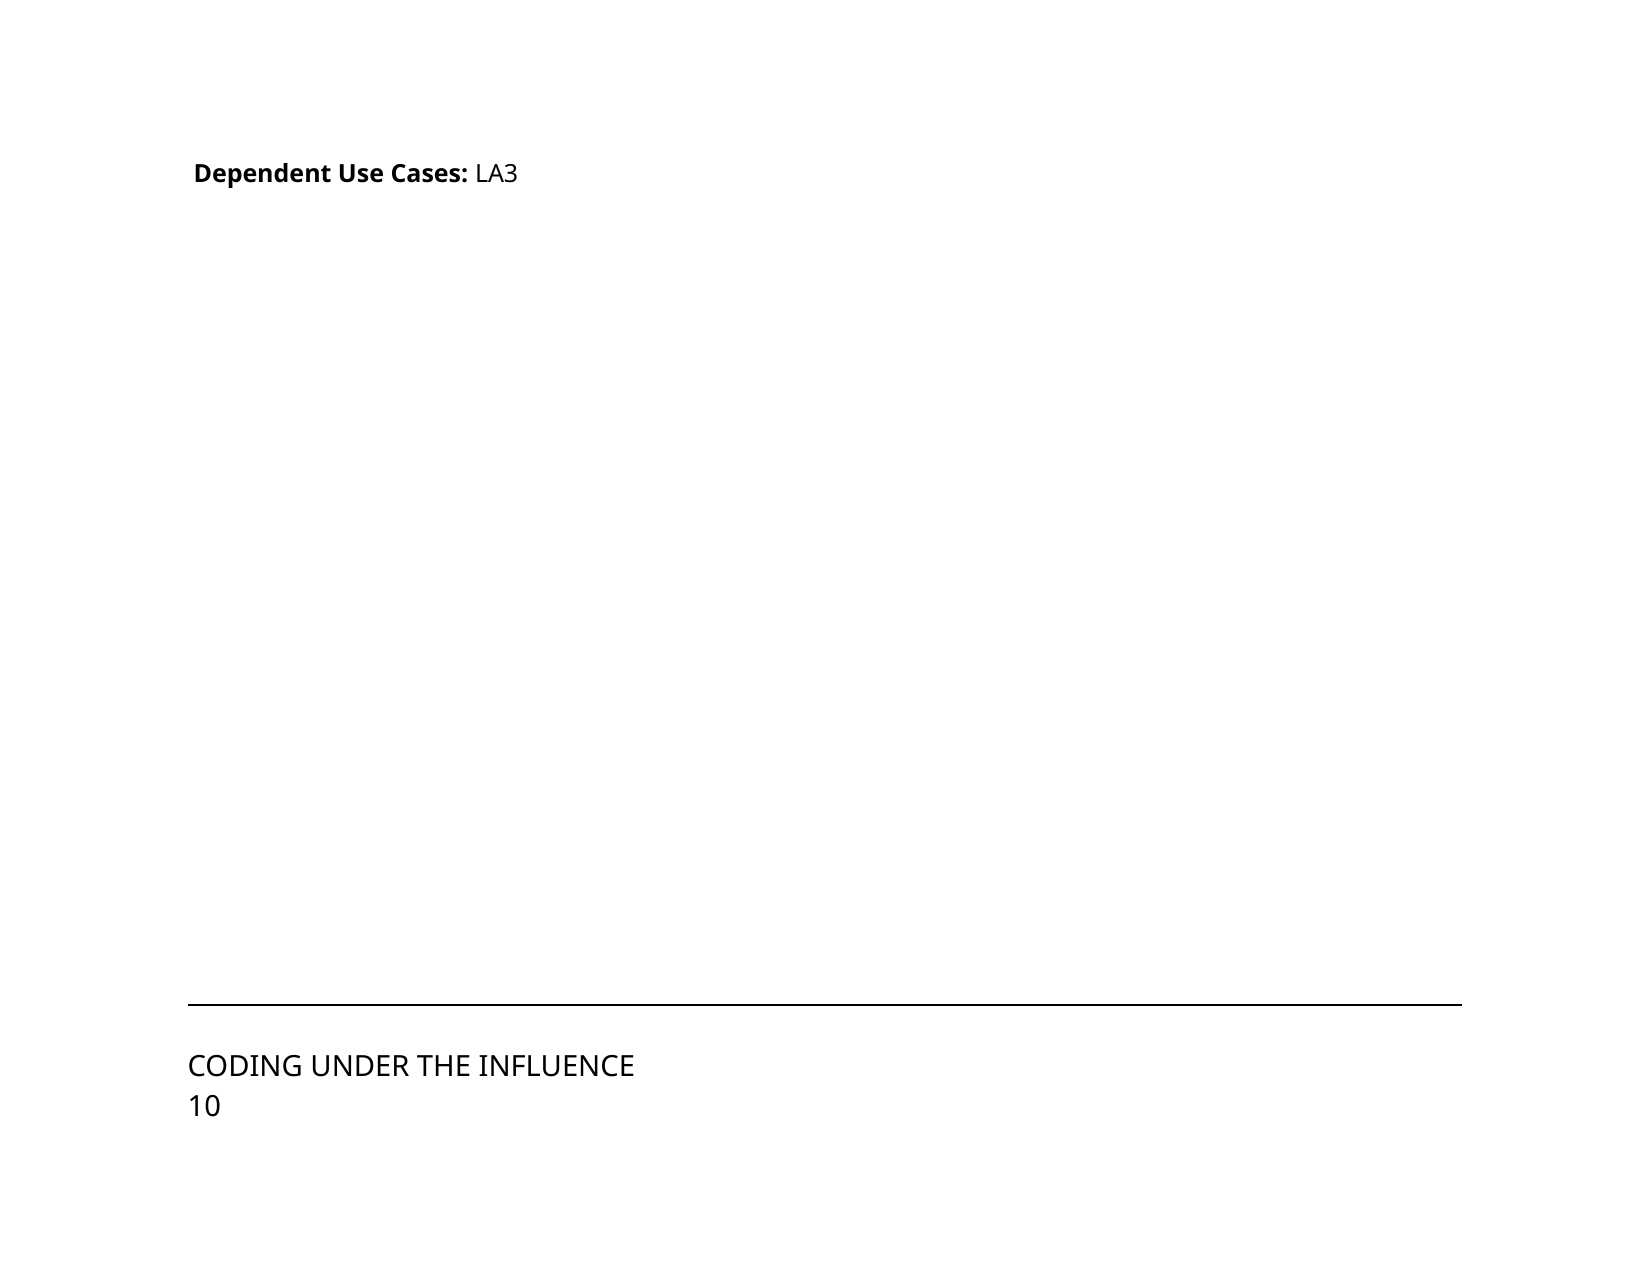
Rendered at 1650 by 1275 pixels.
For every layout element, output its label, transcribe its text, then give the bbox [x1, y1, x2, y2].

table_cell Dependent Use Cases: LA3 [188, 150, 1462, 196]
